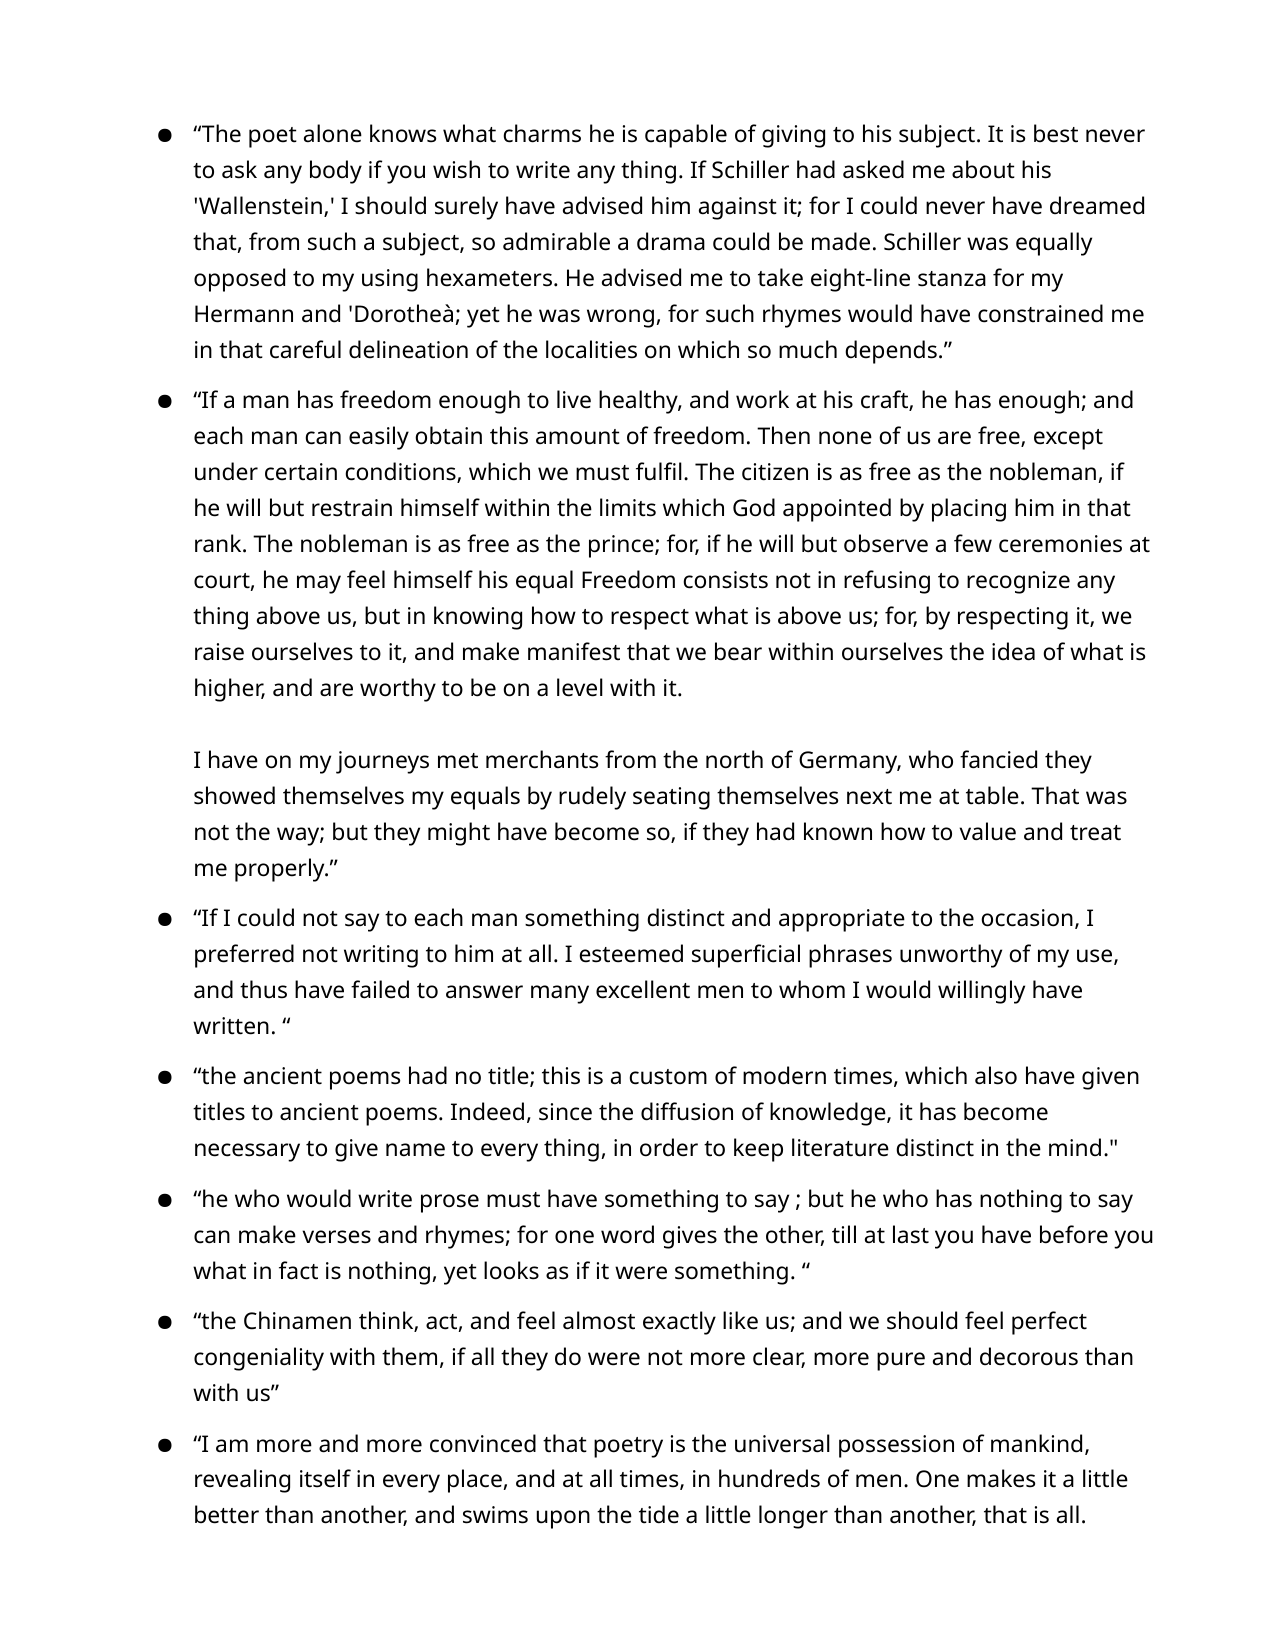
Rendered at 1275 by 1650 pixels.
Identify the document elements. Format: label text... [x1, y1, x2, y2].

list “If I could not say to each man something distinct and appropriate to the occasion, I preferred not writing to him at all. I esteemed superficial phrases unworthy of my use, and thus have failed to answer many excellent men to whom I would willingly have written. “ [156, 902, 1157, 1041]
list “If a man has freedom enough to live healthy, and work at his craft, he has enough; and each man can easily obtain this amount of freedom. Then none of us are free, except under certain conditions, which we must fulfil. The citizen is as free as the nobleman, if he will but restrain himself within the limits which God appointed by placing him in that rank. The nobleman is as free as the prince; for, if he will but observe a few ceremonies at court, he may feel himself his equal Freedom consists not in refusing to recognize any thing above us, but in knowing how to respect what is above us; for, by respecting it, we raise ourselves to it, and make manifest that we bear within ourselves the idea of what is higher, and are worthy to be on a level with it. I have on my journeys met merchants from the north of Germany, who fancied they showed themselves my equals by rudely seating themselves next me at table. That was not the way; but they might have become so, if they had known how to value and treat me properly.” [156, 384, 1157, 883]
list “The poet alone knows what charms he is capable of giving to his subject. It is best never to ask any body if you wish to write any thing. If Schiller had asked me about his 'Wallenstein,' I should surely have advised him against it; for I could never have dreamed that, from such a subject, so admirable a drama could be made. Schiller was equally opposed to my using hexameters. He advised me to take eight-line stanza for my Hermann and 'Dorotheà; yet he was wrong, for such rhymes would have constrained me in that careful delineation of the localities on which so much depends.” [156, 118, 1157, 365]
list “I am more and more convinced that poetry is the universal possession of mankind, revealing itself in every place, and at all times, in hundreds of men. One makes it a little better than another, and swims upon the tide a little longer than another, that is all. [156, 1427, 1157, 1531]
list “the ancient poems had no title; this is a custom of modern times, which also have given titles to ancient poems. Indeed, since the diffusion of knowledge, it has become necessary to give name to every thing, in order to keep literature distinct in the mind." [156, 1060, 1157, 1163]
list “the Chinamen think, act, and feel almost exactly like us; and we should feel perfect congeniality with them, if all they do were not more clear, more pure and decorous than with us” [156, 1305, 1157, 1408]
list “he who would write prose must have something to say ; but he who has nothing to say can make verses and rhymes; for one word gives the other, till at last you have before you what in fact is nothing, yet looks as if it were something. “ [156, 1183, 1157, 1286]
